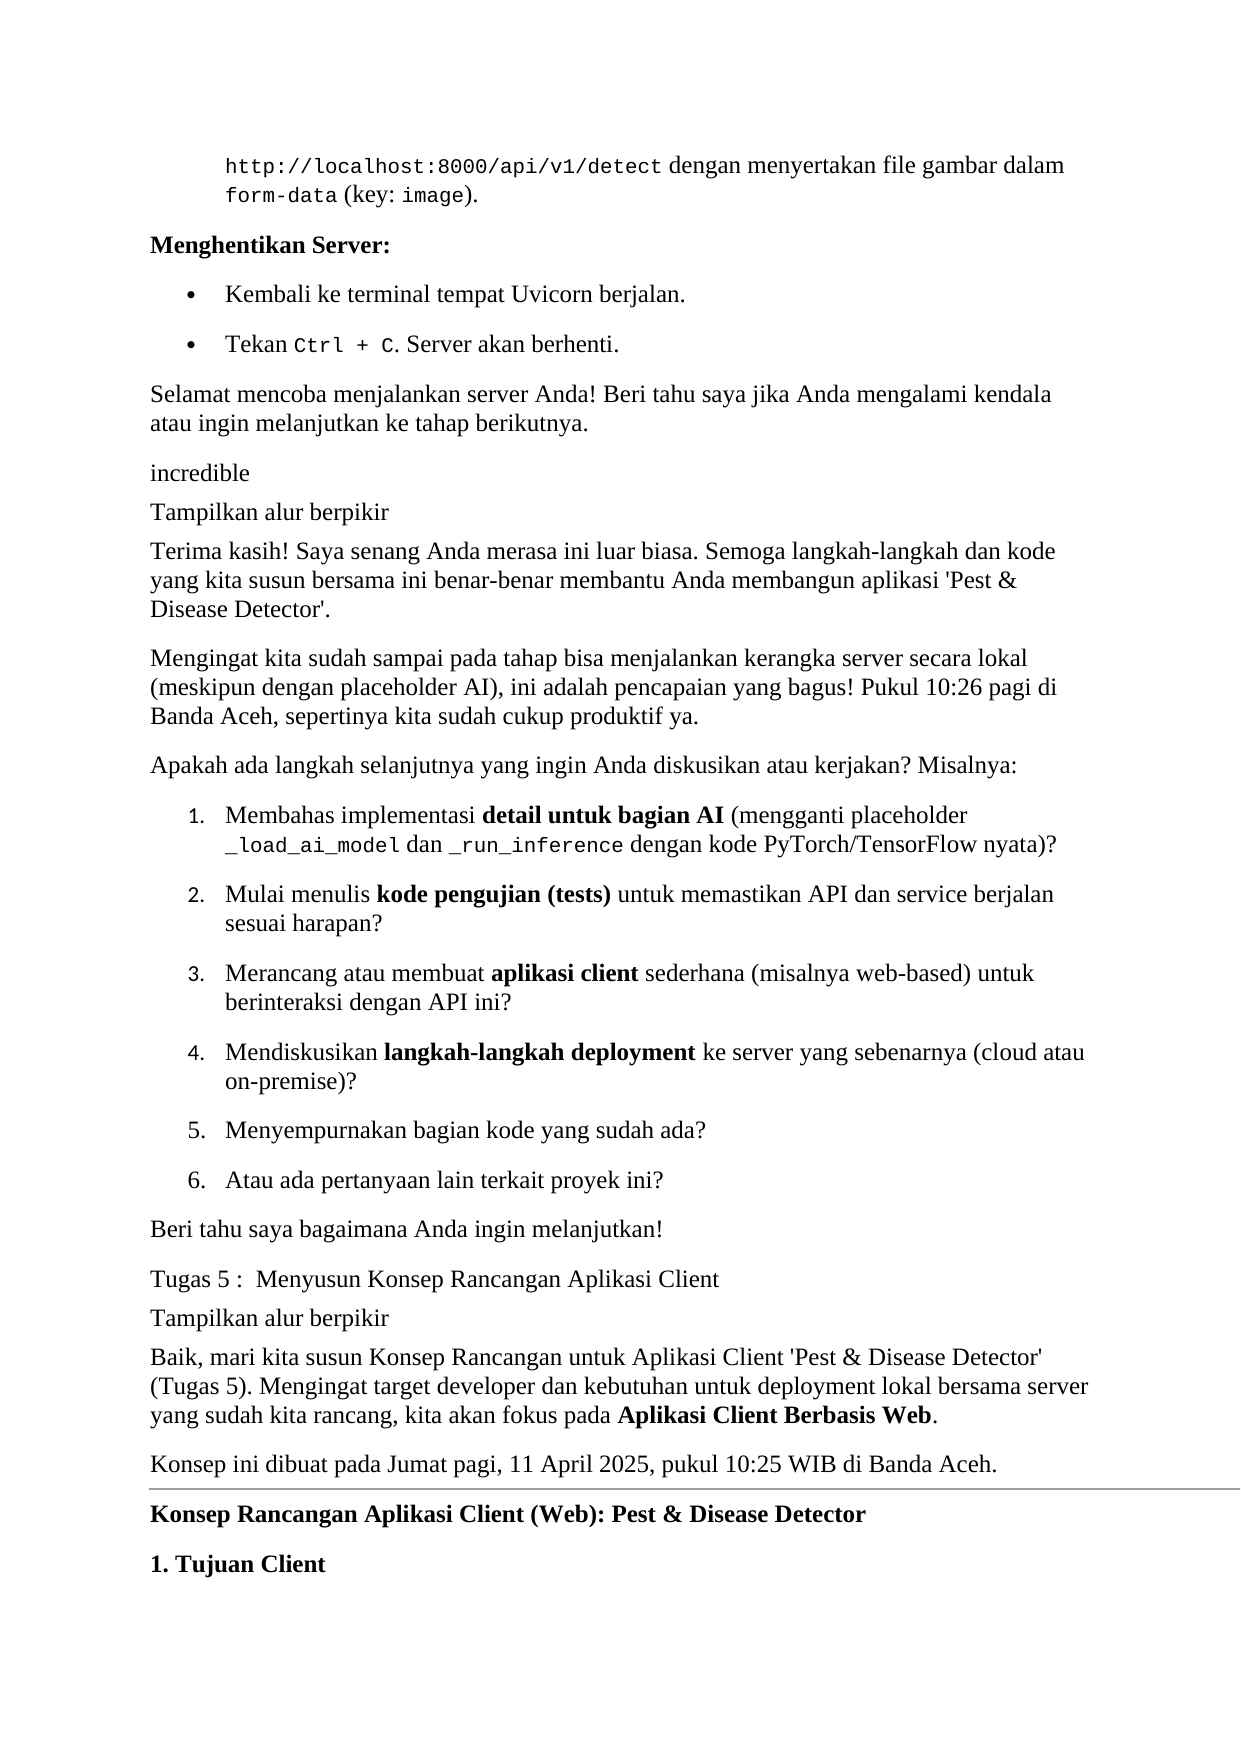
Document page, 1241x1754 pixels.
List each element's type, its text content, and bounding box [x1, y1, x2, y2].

text Mengingat kita sudah sampai pada tahap bisa menjalankan kerangka server secara lokal (meskipun dengan placeholder AI), ini adalah pencapaian yang bagus! Pukul 10:26 pagi di Banda Aceh, sepertinya kita sudah cukup produktif ya. [150, 643, 1090, 729]
list Mendiskusikan langkah-langkah deployment ke server yang sebenarnya (cloud atau on-premise)? [187, 1037, 1090, 1094]
list http://localhost:8000/api/v1/detect dengan menyertakan file gambar dalam form-data (key: image). [187, 150, 1090, 209]
text Beri tahu saya bagaimana Anda ingin melanjutkan! [150, 1214, 1090, 1243]
text Tugas 5 : Menyusun Konsep Rancangan Aplikasi Client [150, 1264, 1090, 1293]
text Apakah ada langkah selanjutnya yang ingin Anda diskusikan atau kerjakan? Misalnya: [150, 750, 1090, 779]
text Tampilkan alur berpikir [150, 1303, 1090, 1332]
list Menyempurnakan bagian kode yang sudah ada? [187, 1115, 1090, 1144]
text Menghentikan Server: [150, 230, 1090, 259]
text Konsep ini dibuat pada Jumat pagi, 11 April 2025, pukul 10:25 WIB di Banda Aceh. [150, 1449, 1090, 1478]
list Kembali ke terminal tempat Uvicorn berjalan. [187, 279, 1090, 308]
list Tekan Ctrl + C. Server akan berhenti. [187, 329, 1090, 359]
text Selamat mencoba menjalankan server Anda! Beri tahu saya jika Anda mengalami kendala atau ingin melanjutkan ke tahap berikutnya. [150, 379, 1090, 437]
text incredible [150, 458, 1090, 487]
list Mulai menulis kode pengujian (tests) untuk memastikan API dan service berjalan sesuai harapan? [187, 879, 1090, 937]
text Konsep Rancangan Aplikasi Client (Web): Pest & Disease Detector [150, 1499, 1090, 1528]
list Atau ada pertanyaan lain terkait proyek ini? [187, 1165, 1090, 1194]
text 1. Tujuan Client [150, 1549, 1090, 1578]
text Tampilkan alur berpikir [150, 497, 1090, 526]
text Baik, mari kita susun Konsep Rancangan untuk Aplikasi Client 'Pest & Disease Detector' (Tugas 5). Mengingat target developer dan kebutuhan untuk deployment lokal bersama server yang sudah kita rancang, kita akan fokus pada Aplikasi Client Berbasis Web. [150, 1342, 1090, 1429]
list Membahas implementasi detail untuk bagian AI (mengganti placeholder _load_ai_model dan _run_inference dengan kode PyTorch/TensorFlow nyata)? [187, 800, 1090, 859]
list Merancang atau membuat aplikasi client sederhana (misalnya web-based) untuk berinteraksi dengan API ini? [187, 958, 1090, 1016]
text Terima kasih! Saya senang Anda merasa ini luar biasa. Semoga langkah-langkah dan kode yang kita susun bersama ini benar-benar membantu Anda membangun aplikasi 'Pest & Disease Detector'. [150, 536, 1090, 622]
